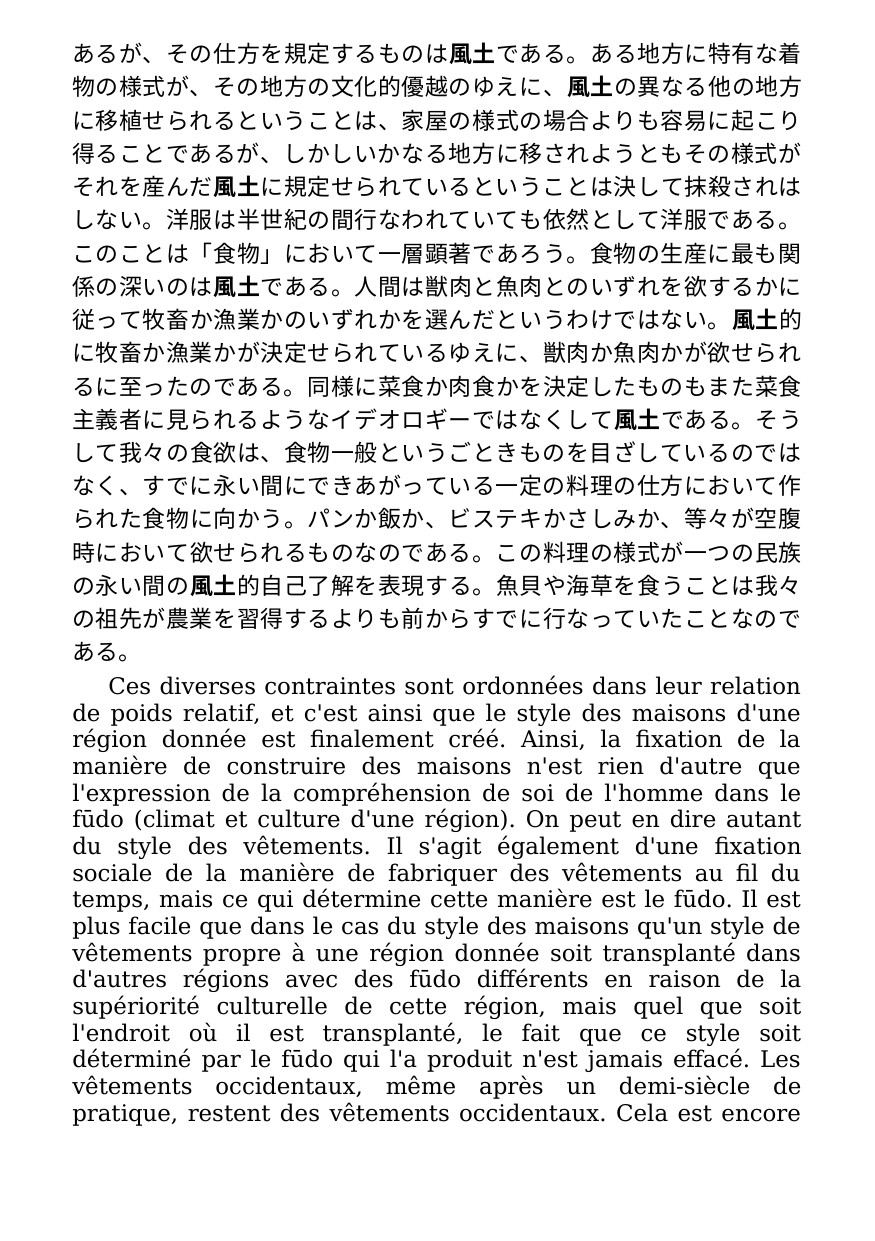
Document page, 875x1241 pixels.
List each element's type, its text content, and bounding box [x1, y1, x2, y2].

text あるが、その仕方を規定するものは風土である。ある地方に特有な着物の様式が、その地方の文化的優越のゆえに、風土の異なる他の地方に移植せられるということは、家屋の様式の場合よりも容易に起こり得ることであるが、しかしいかなる地方に移されようともその様式がそれを産んだ風土に規定せられているということは決して抹殺されはしない。洋服は半世紀の間行なわれていても依然として洋服である。このことは「食物」において一層顕著であろう。食物の生産に最も関係の深いのは風土である。人間は獣肉と魚肉とのいずれを欲するかに従って牧畜か漁業かのいずれかを選んだというわけではない。風土的に牧畜か漁業かが決定せられているゆえに、獣肉か魚肉かが欲せられるに至ったのである。同様に菜食か肉食かを決定したものもまた菜食主義者に見られるようなイデオロギーではなくして風土である。そうして我々の食欲は、食物一般というごときものを目ざしているのではなく、すでに永い間にできあがっている一定の料理の仕方において作られた食物に向かう。パンか飯か、ビステキかさしみか、等々が空腹時において欲せられるものなのである。この料理の様式が一つの民族の永い間の風土的自己了解を表現する。魚貝や海草を食うことは我々の祖先が農業を習得するよりも前からすでに行なっていたことなのである。 [72, 36, 802, 667]
text Ces diverses contraintes sont ordonnées dans leur relation de poids relatif, et c'est ainsi que le style des maisons d'une région donnée est finalement créé. Ainsi, la fixation de la manière de construire des maisons n'est rien d'autre que l'expression de la compréhension de soi de l'homme dans le fūdo (climat et culture d'une région). On peut en dire autant du style des vêtements. Il s'agit également d'une fixation sociale de la manière de fabriquer des vêtements au fil du temps, mais ce qui détermine cette manière est le fūdo. Il est plus facile que dans le cas du style des maisons qu'un style de vêtements propre à une région donnée soit transplanté dans d'autres régions avec des fūdo différents en raison de la supériorité culturelle de cette région, mais quel que soit l'endroit où il est transplanté, le fait que ce style soit déterminé par le fūdo qui l'a produit n'est jamais effacé. Les vêtements occidentaux, même après un demi-siècle de pratique, restent des vêtements occidentaux. Cela est encore [72, 673, 802, 1127]
